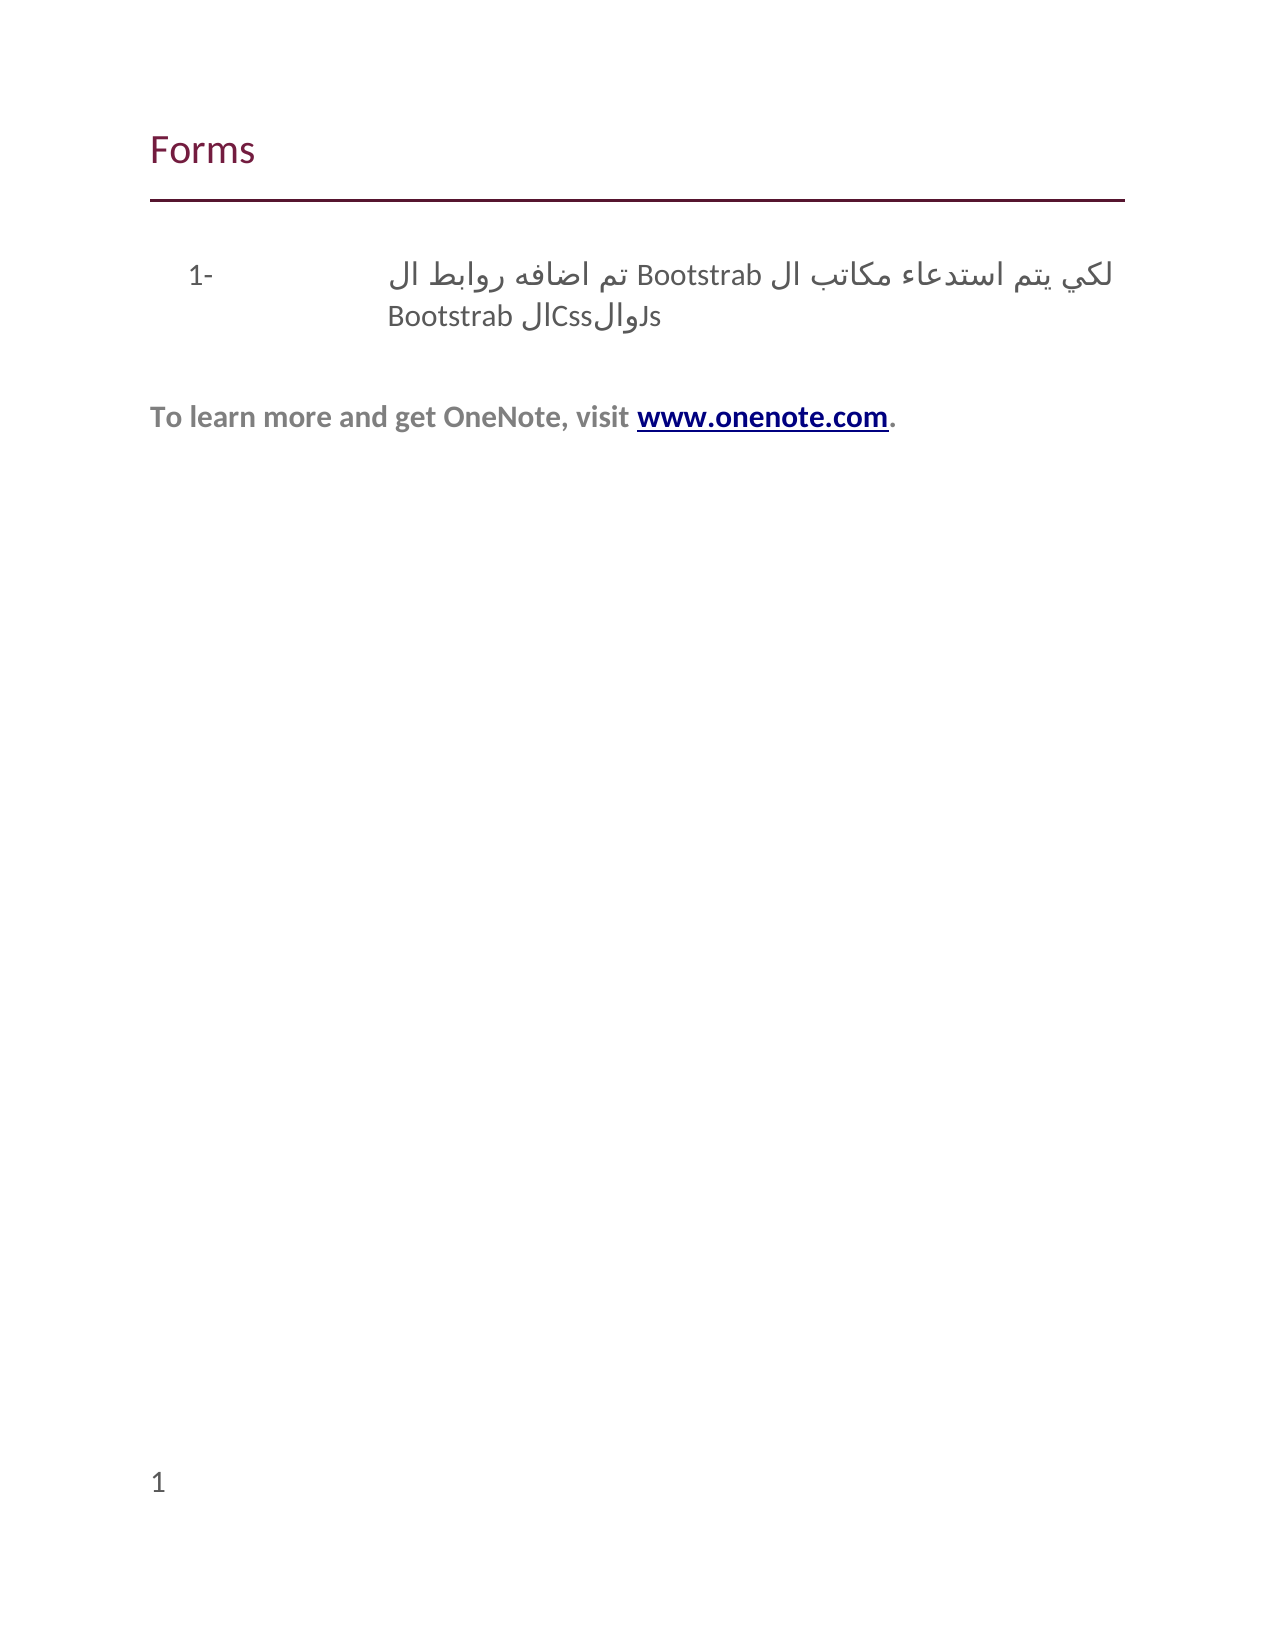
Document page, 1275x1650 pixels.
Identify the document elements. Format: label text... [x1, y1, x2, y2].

subtitle Forms [150, 123, 1125, 199]
subtitle To learn more and get OneNote, visit www.onenote.com. [150, 397, 1125, 435]
list تم اضافه روابط ال Bootstrab لكي يتم استدعاء مكاتب ال Bootstrab الCssوالJs [187, 255, 1125, 334]
